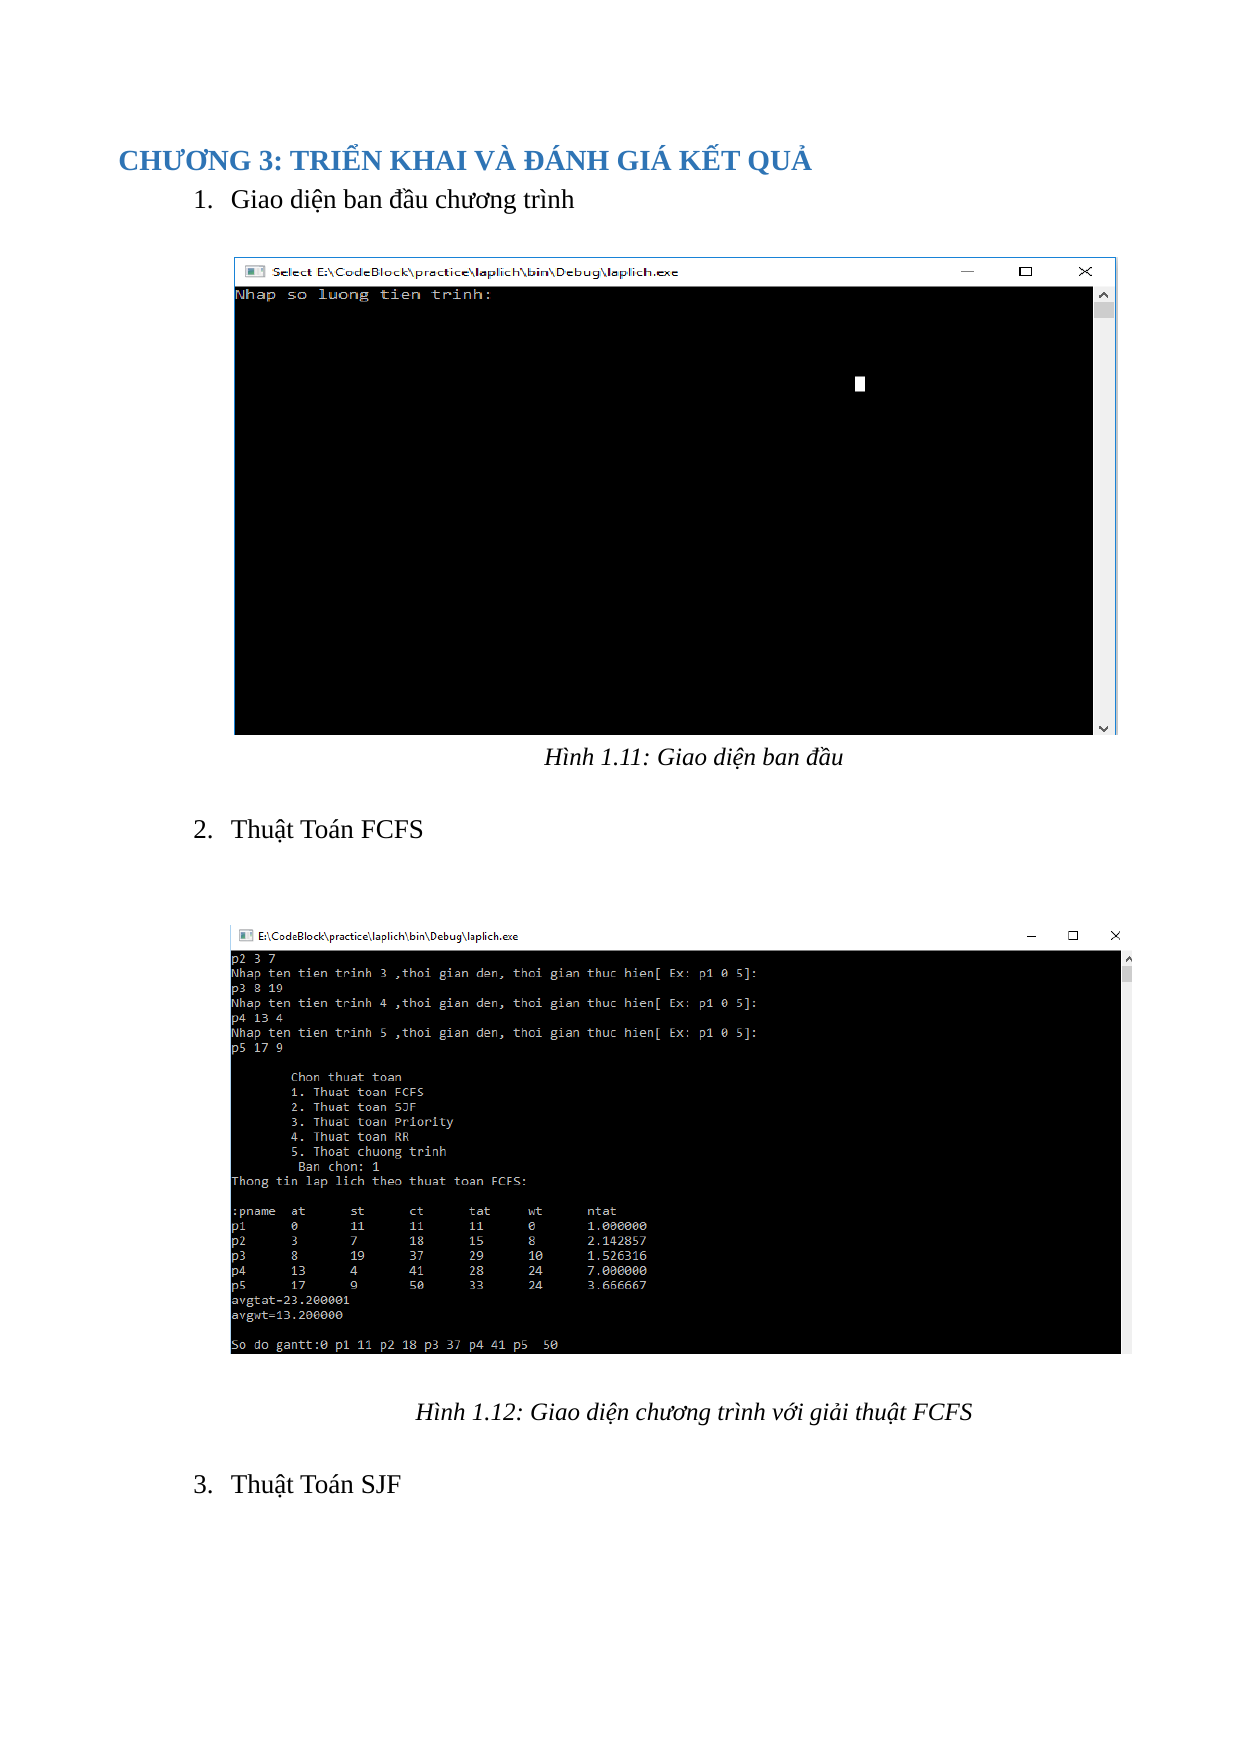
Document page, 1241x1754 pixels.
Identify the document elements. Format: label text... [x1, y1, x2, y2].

list Hình 1.12: Giao diện chương trình với giải thuật FCFS [268, 1397, 1122, 1426]
picture [234, 257, 1118, 735]
list Thuật Toán FCFS [193, 814, 1122, 845]
list Giao diện ban đầu chương trình [193, 183, 1122, 214]
list Thuật Toán SJF [193, 1468, 1122, 1500]
subtitle CHƯƠNG 3: TRIỂN KHAI VÀ ĐÁNH GIÁ KẾT QUẢ [118, 143, 1122, 177]
picture [230, 925, 1132, 1354]
list Hình 1.11: Giao diện ban đầu [268, 742, 1122, 771]
